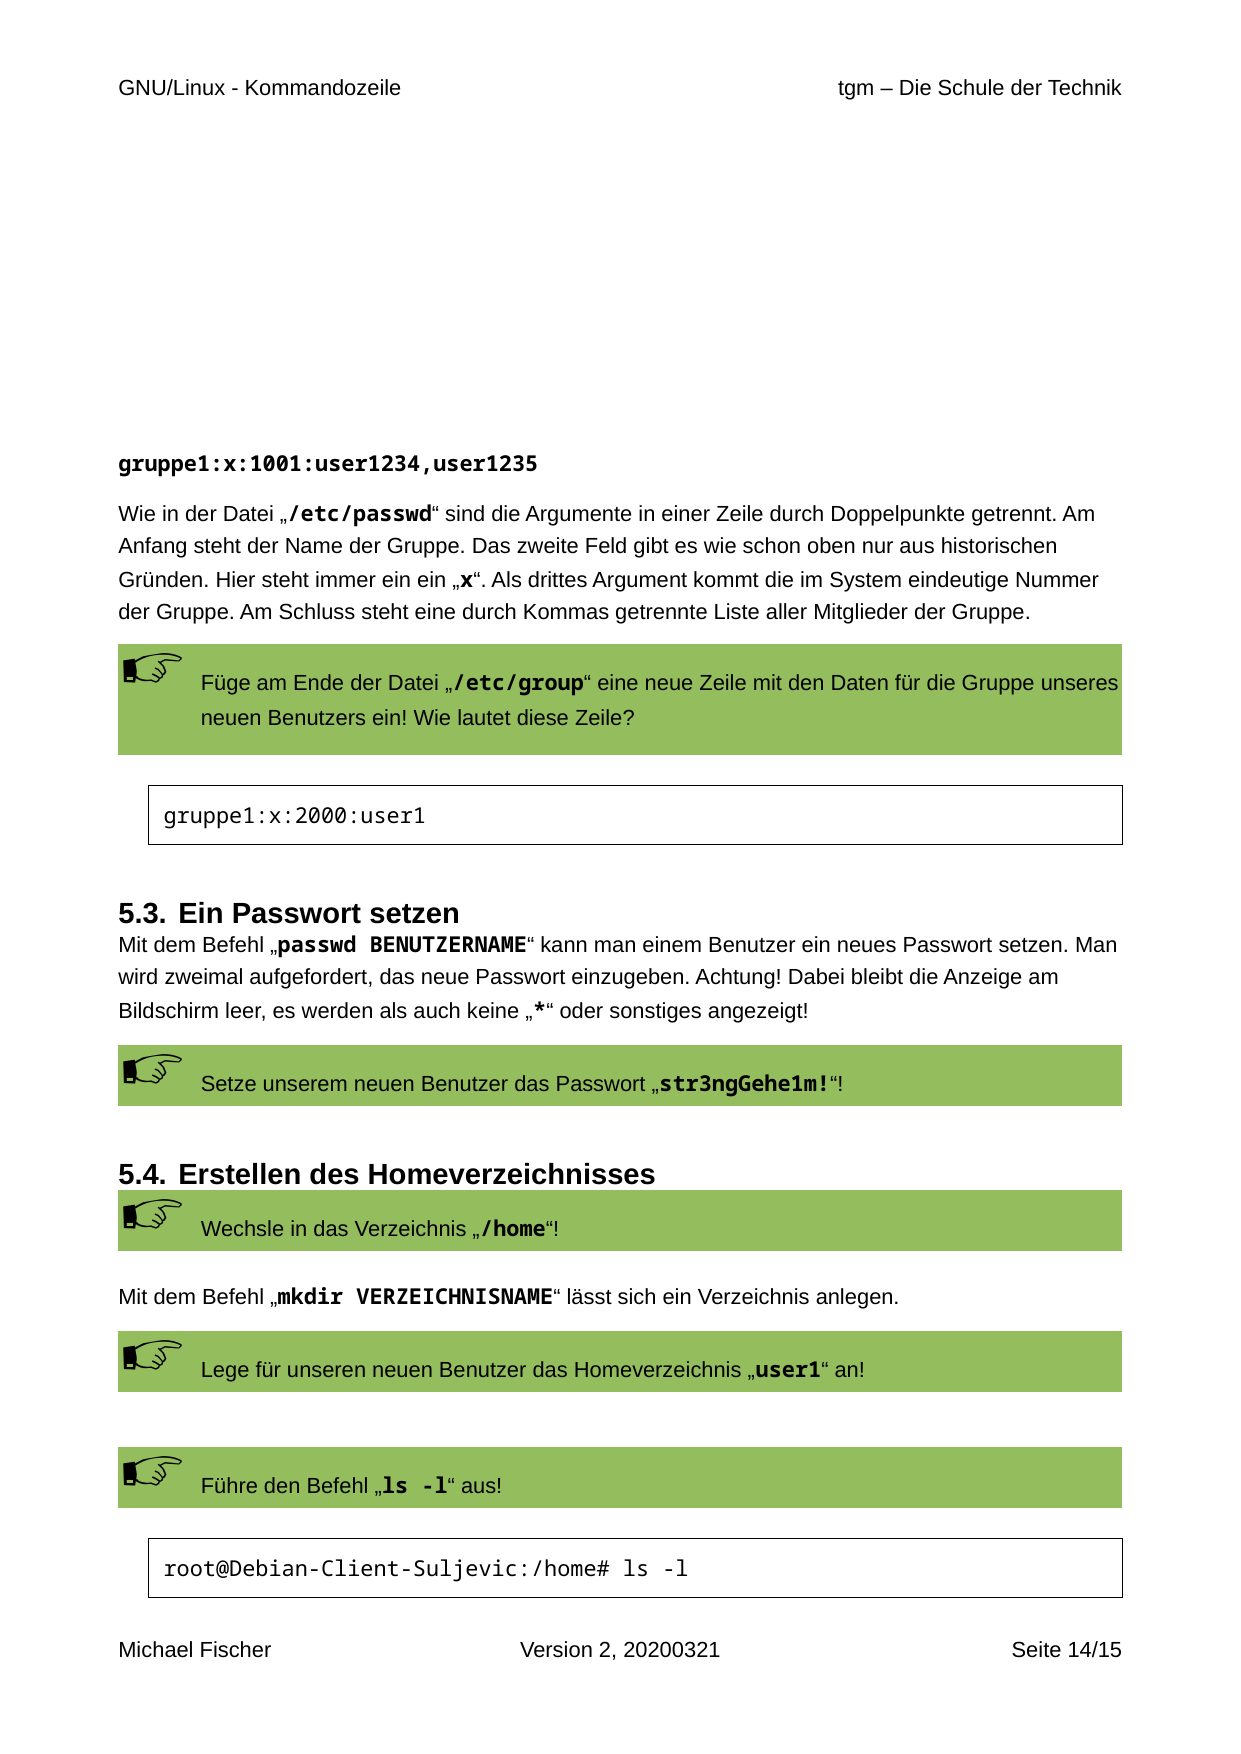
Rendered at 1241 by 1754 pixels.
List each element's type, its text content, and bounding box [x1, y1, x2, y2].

text ☞ Setze unserem neuen Benutzer das Passwort „str3ngGehe1m!“! [118, 1045, 1122, 1106]
text ☞ Führe den Befehl „ls -l“ aus! [118, 1447, 1122, 1508]
text Wie in der Datei „/etc/passwd“ sind die Argumente in einer Zeile durch Doppelpunkte getrennt. Am Anfang steht der Name der Gruppe. Das zweite Feld gibt es wie schon oben nur aus historischen Gründen. Hier steht immer ein ein „x“. Als drittes Argument kommt die im System eindeutige Nummer der Gruppe. Am Schluss steht eine durch Kommas getrennte Liste aller Mitglieder der Gruppe. [118, 498, 1122, 624]
text ☞ Lege für unseren neuen Benutzer das Homeverzeichnis „user1“ an! [118, 1331, 1122, 1392]
text gruppe1:x:1001:user1234,user1235 [118, 448, 1122, 478]
subtitle Erstellen des Homeverzeichnisses [118, 1157, 1122, 1190]
text ☞ Füge am Ende der Datei „/etc/group“ eine neue Zeile mit den Daten für die Gruppe unseres neuen Benutzers ein! Wie lautet diese Zeile? [118, 644, 1122, 755]
subtitle Ein Passwort setzen [118, 896, 1122, 929]
text gruppe1:x:2000:user1 [149, 786, 1122, 844]
text Mit dem Befehl „passwd BENUTZERNAME“ kann man einem Benutzer ein neues Passwort setzen. Man wird zweimal aufgefordert, das neue Passwort einzugeben. Achtung! Dabei bleibt die Anzeige am Bildschirm leer, es werden als auch keine „*“ oder sonstiges angezeigt! [118, 929, 1122, 1025]
text ☞ Wechsle in das Verzeichnis „/home“! [118, 1190, 1122, 1251]
text root@Debian-Client-Suljevic:/home# ls -l [149, 1539, 1122, 1597]
text Mit dem Befehl „mkdir VERZEICHNISNAME“ lässt sich ein Verzeichnis anlegen. [118, 1281, 1122, 1311]
